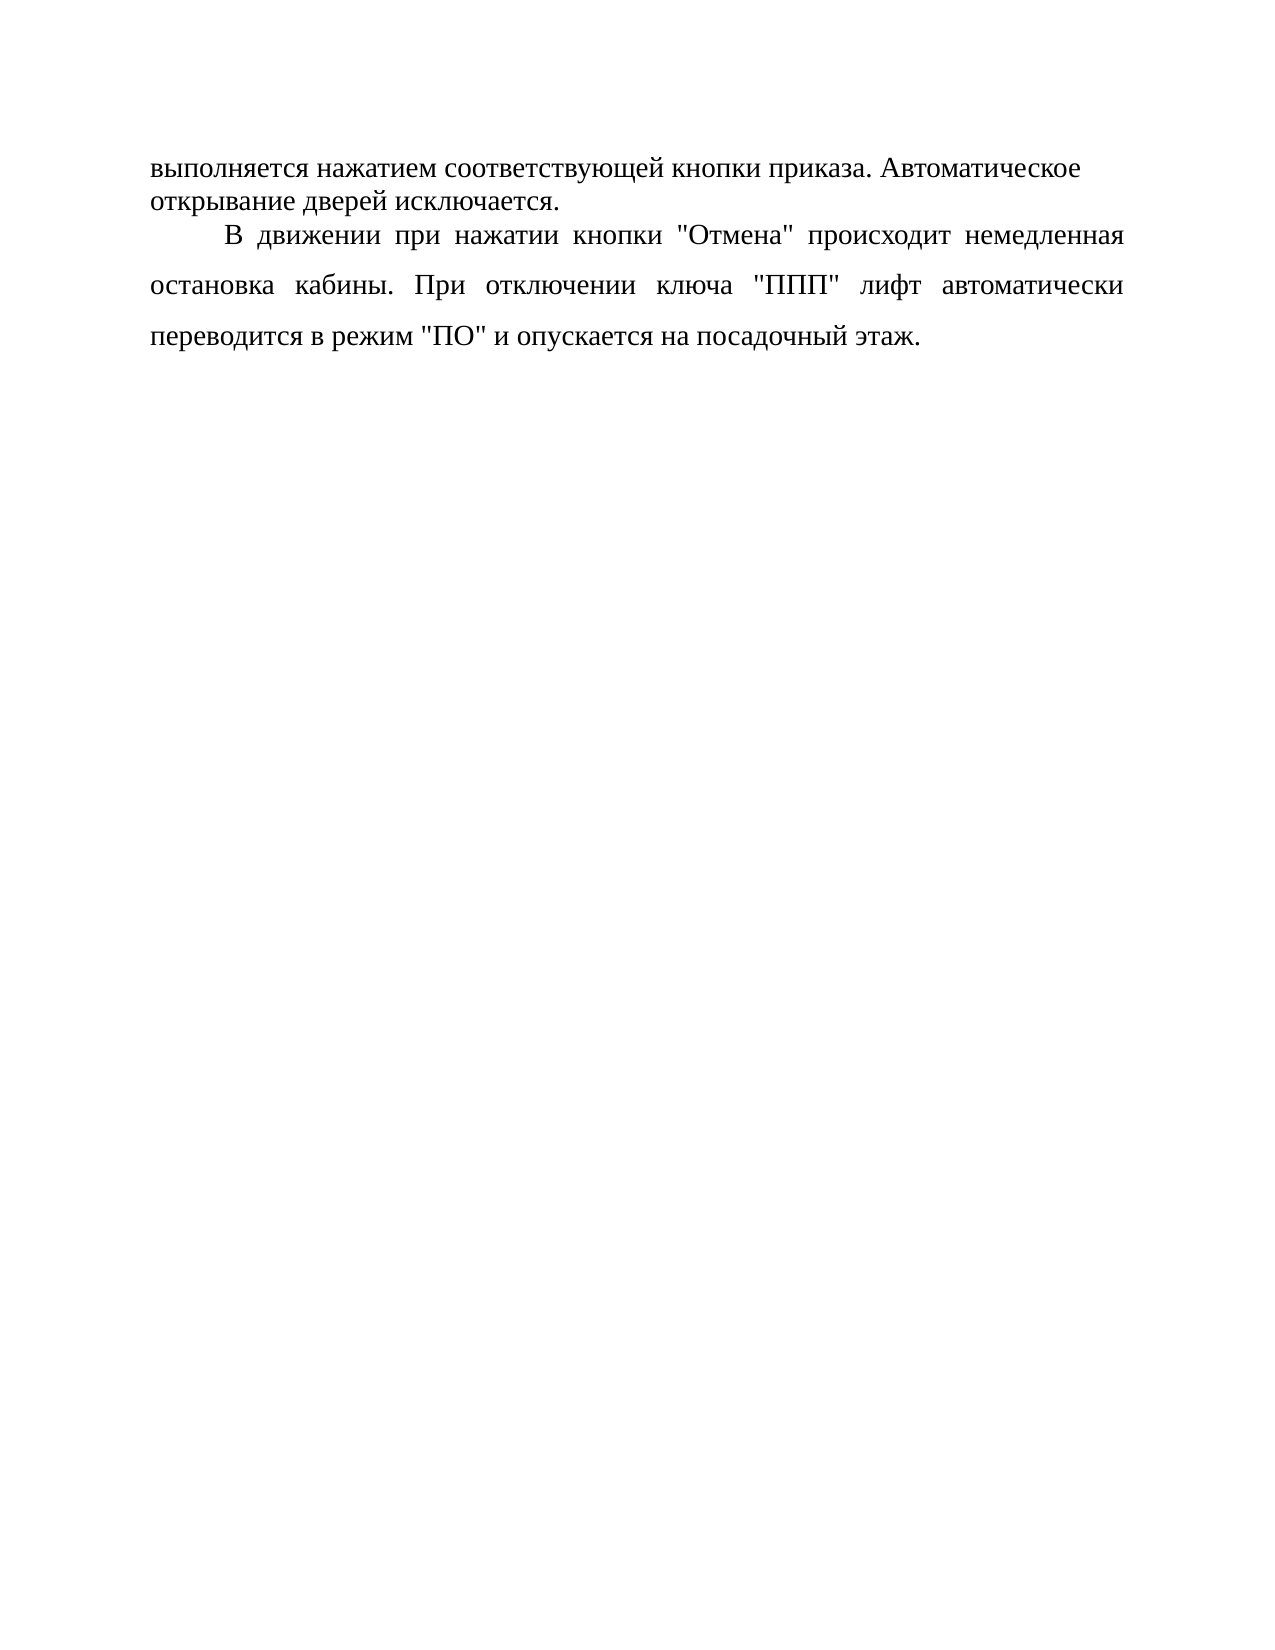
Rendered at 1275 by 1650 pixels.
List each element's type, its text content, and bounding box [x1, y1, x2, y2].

text В движении при нажатии кнопки "Отмена" происходит немедленная остановка кабины. При отключении ключа "ППП" лифт автоматически переводится в режим "ПО" и опускается на посадочный этаж. [150, 217, 1125, 351]
text выполняется нажатием соответствующей кнопки приказа. Автоматическое открывание дверей исключается. [150, 150, 1125, 217]
